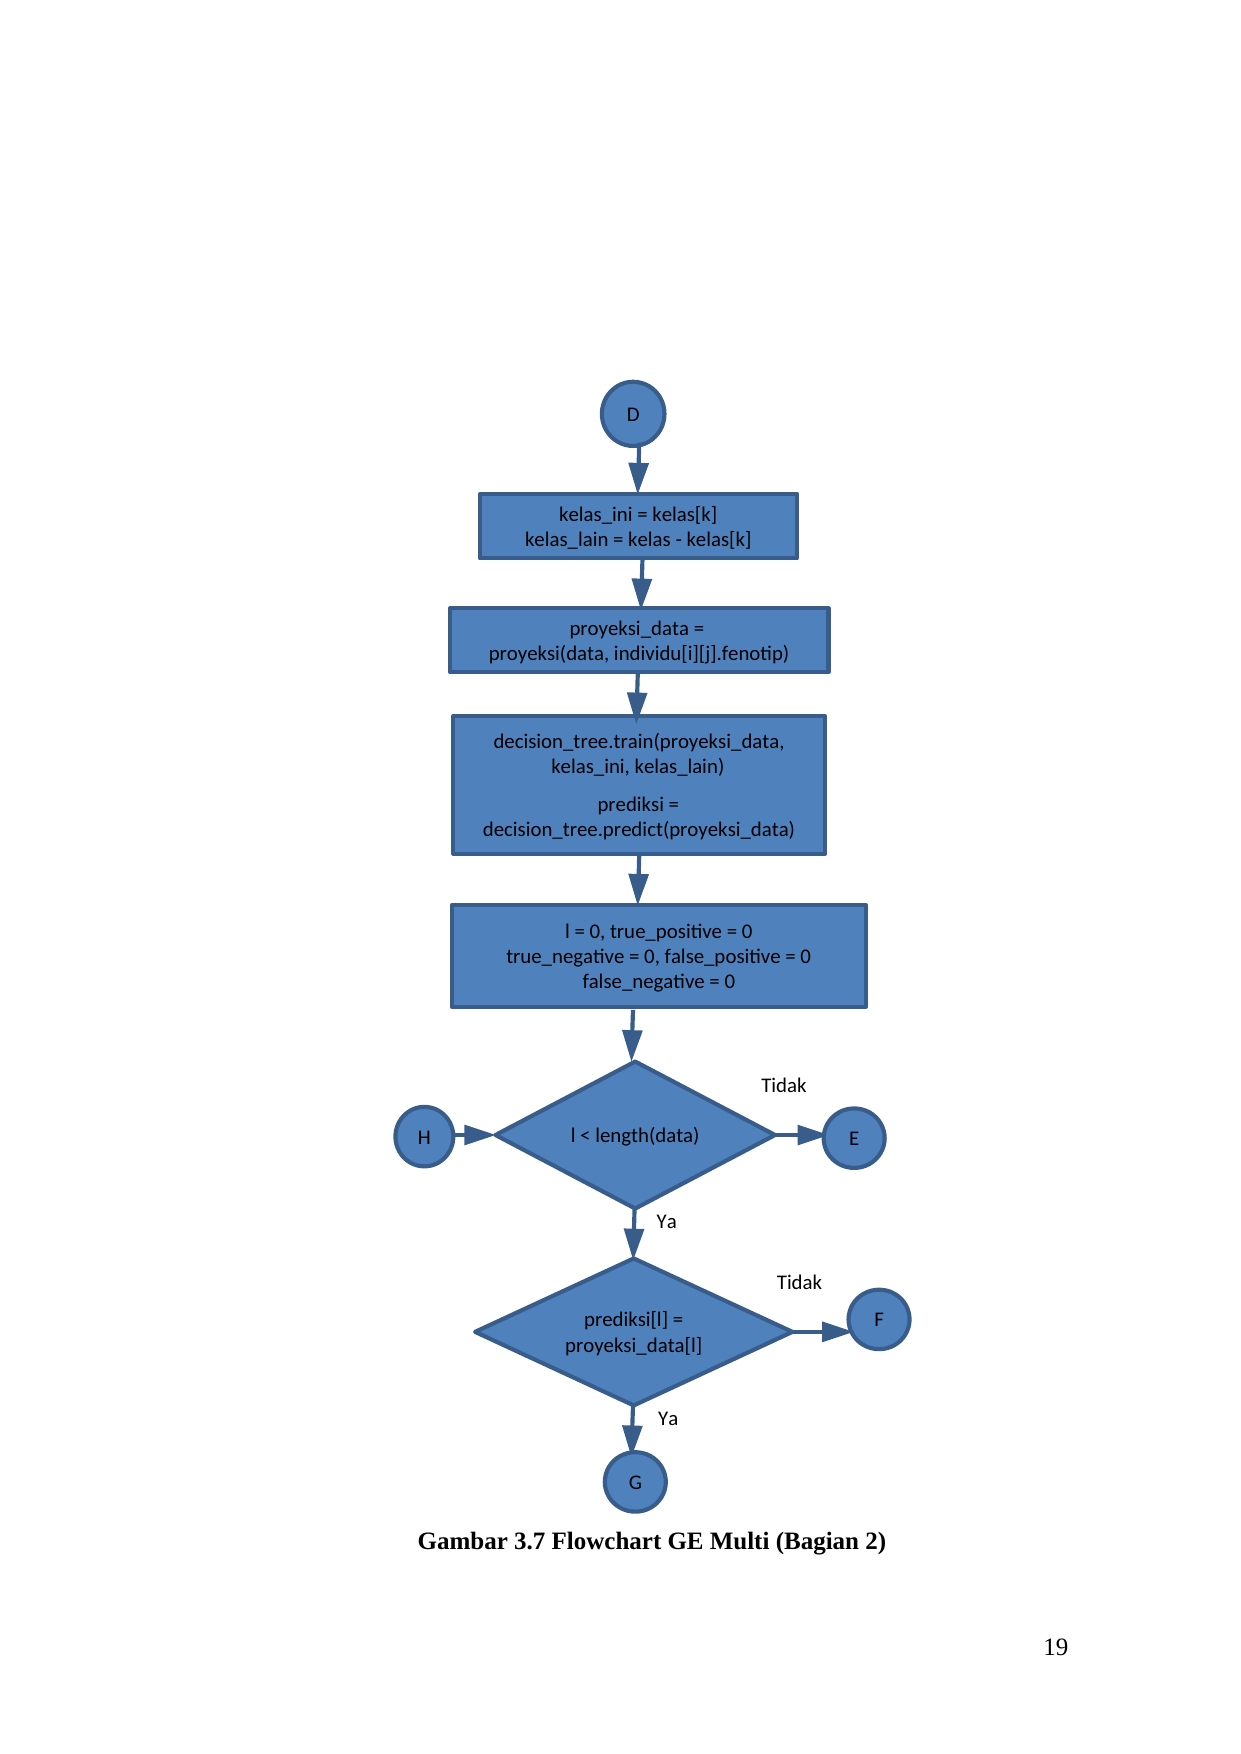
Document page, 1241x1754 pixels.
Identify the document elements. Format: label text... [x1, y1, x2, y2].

text Gambar 3.7 Flowchart GE Multi (Bagian 2) [236, 382, 1068, 1555]
